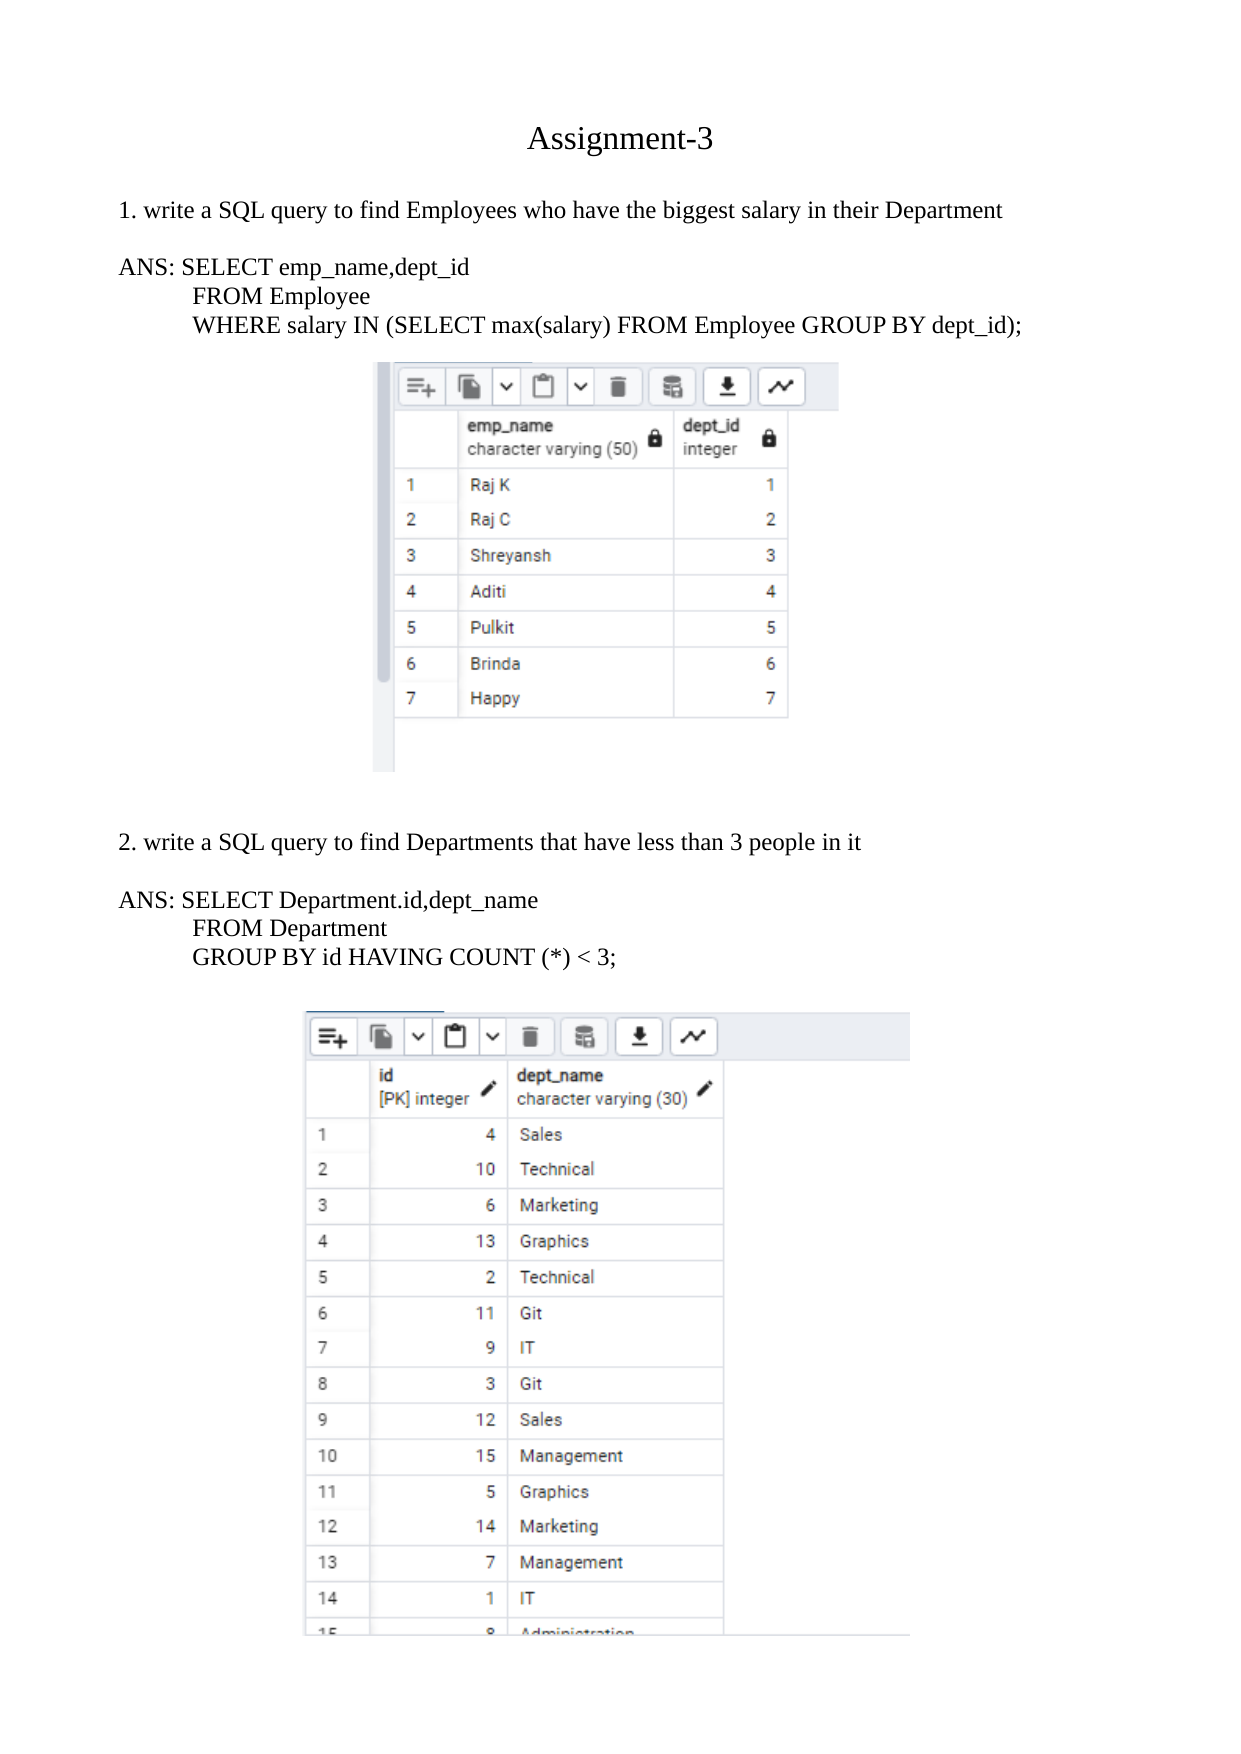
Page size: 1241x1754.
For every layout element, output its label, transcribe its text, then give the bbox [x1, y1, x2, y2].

text FROM Employee [118, 281, 1122, 310]
text FROM Department [118, 913, 1122, 942]
text ANS: SELECT emp_name,dept_id [118, 252, 1122, 281]
text GROUP BY id HAVING COUNT (*) < 3; [118, 942, 1122, 971]
picture [370, 362, 839, 772]
text ANS: SELECT Department.id,dept_name [118, 885, 1122, 913]
text Assignment-3 [118, 118, 1122, 156]
text 1. write a SQL query to find Employees who have the biggest salary in their Department [118, 195, 1122, 223]
text 2. write a SQL query to find Departments that have less than 3 people in it [118, 827, 1122, 856]
picture [302, 1011, 910, 1636]
text WHERE salary IN (SELECT max(salary) FROM Employee GROUP BY dept_id); [118, 310, 1122, 338]
